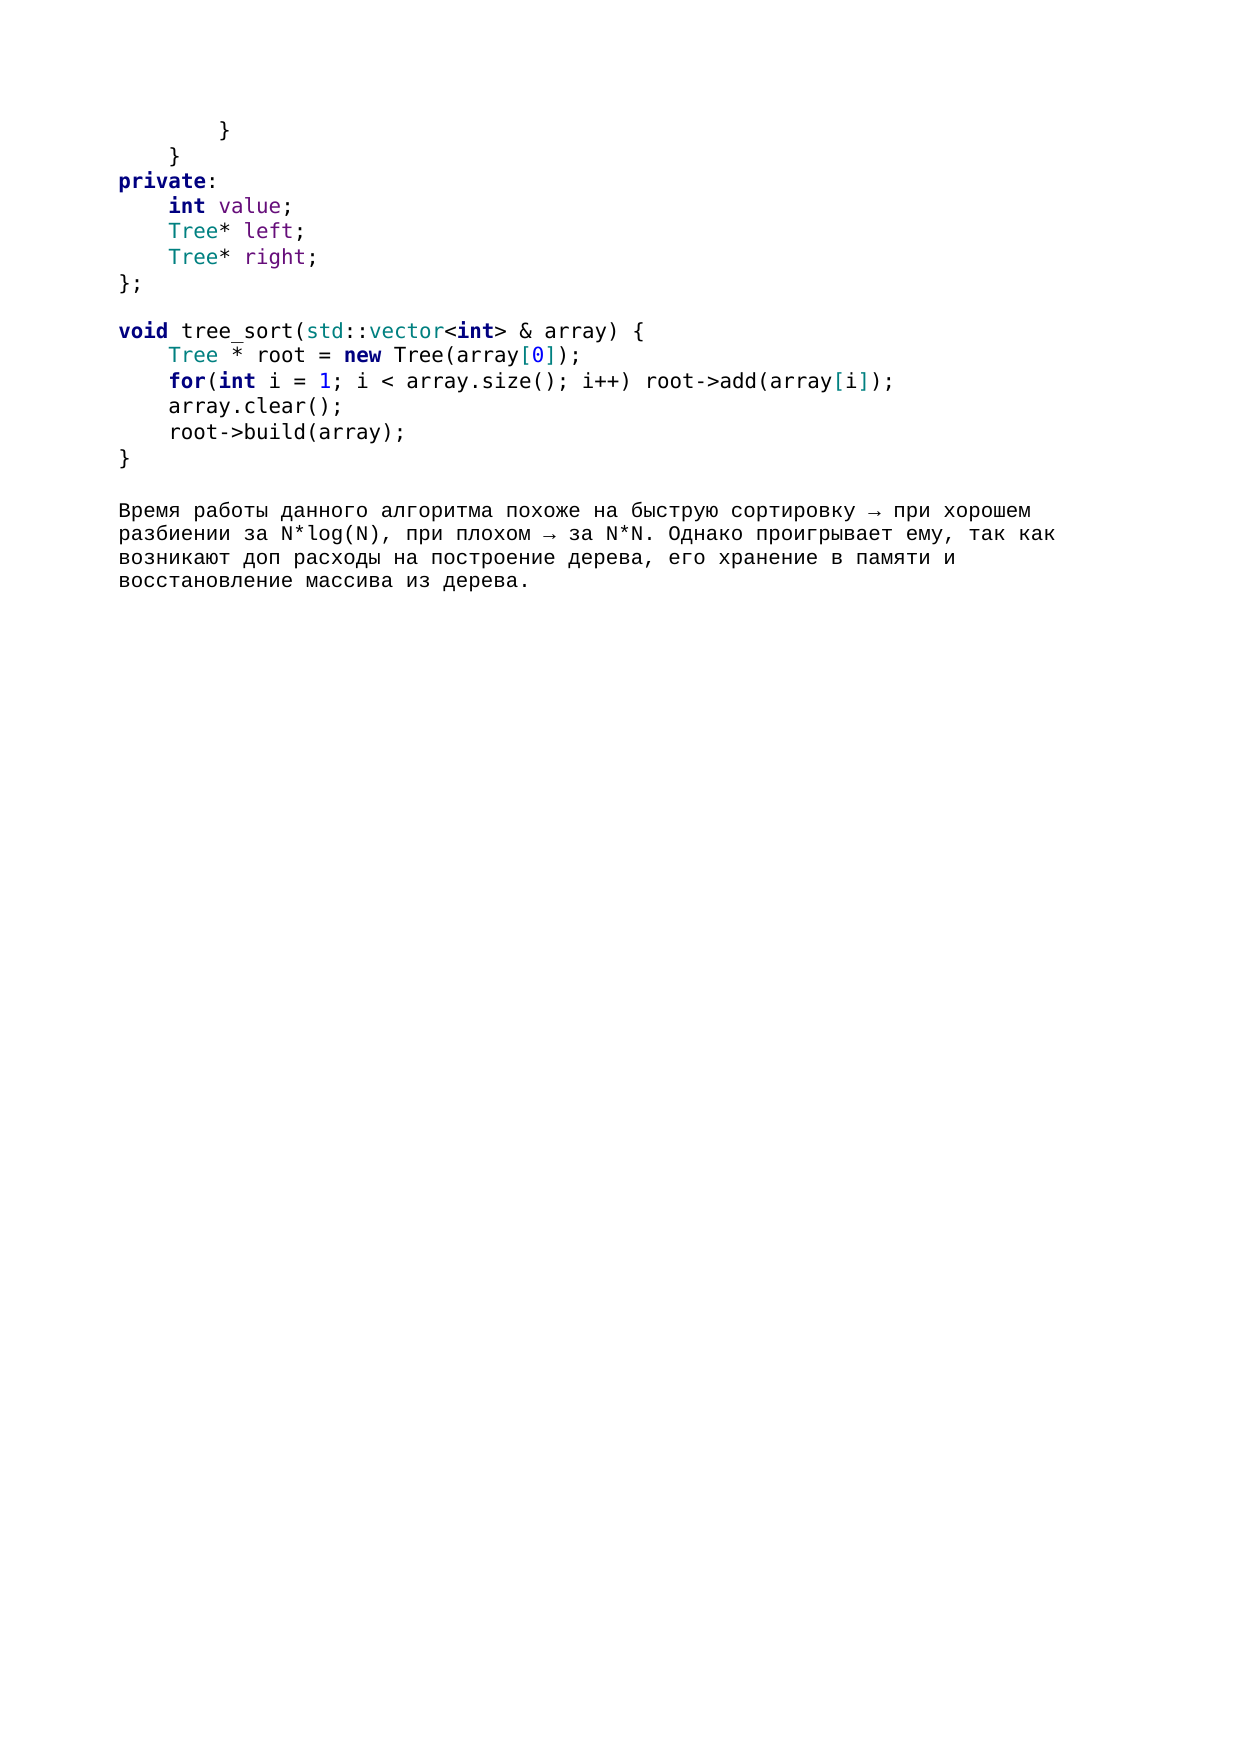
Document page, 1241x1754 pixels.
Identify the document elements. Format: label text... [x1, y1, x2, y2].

text array.clear(); [118, 394, 1122, 420]
text Tree* right; [118, 245, 1122, 271]
text int value; [118, 194, 1122, 219]
text } [118, 446, 1122, 470]
text } [118, 144, 1122, 169]
text }; [118, 271, 1122, 295]
text Tree * root = new Tree(array[0]); [118, 343, 1122, 369]
text Время работы данного алгоритма похоже на быструю сортировку → при хорошем разбиении за N*log(N), при плохом → за N*N. Однако проигрывает ему, так как возникают доп расходы на построение дерева, его хранение в памяти и восстановление массива из дерева. [118, 499, 1122, 594]
text for(int i = 1; i < array.size(); i++) root->add(array[i]); [118, 369, 1122, 394]
text private: [118, 169, 1122, 194]
text void tree_sort(std::vector<int> & array) { [118, 319, 1122, 343]
text root->build(array); [118, 420, 1122, 446]
text Tree* left; [118, 219, 1122, 245]
text } [118, 118, 1122, 144]
